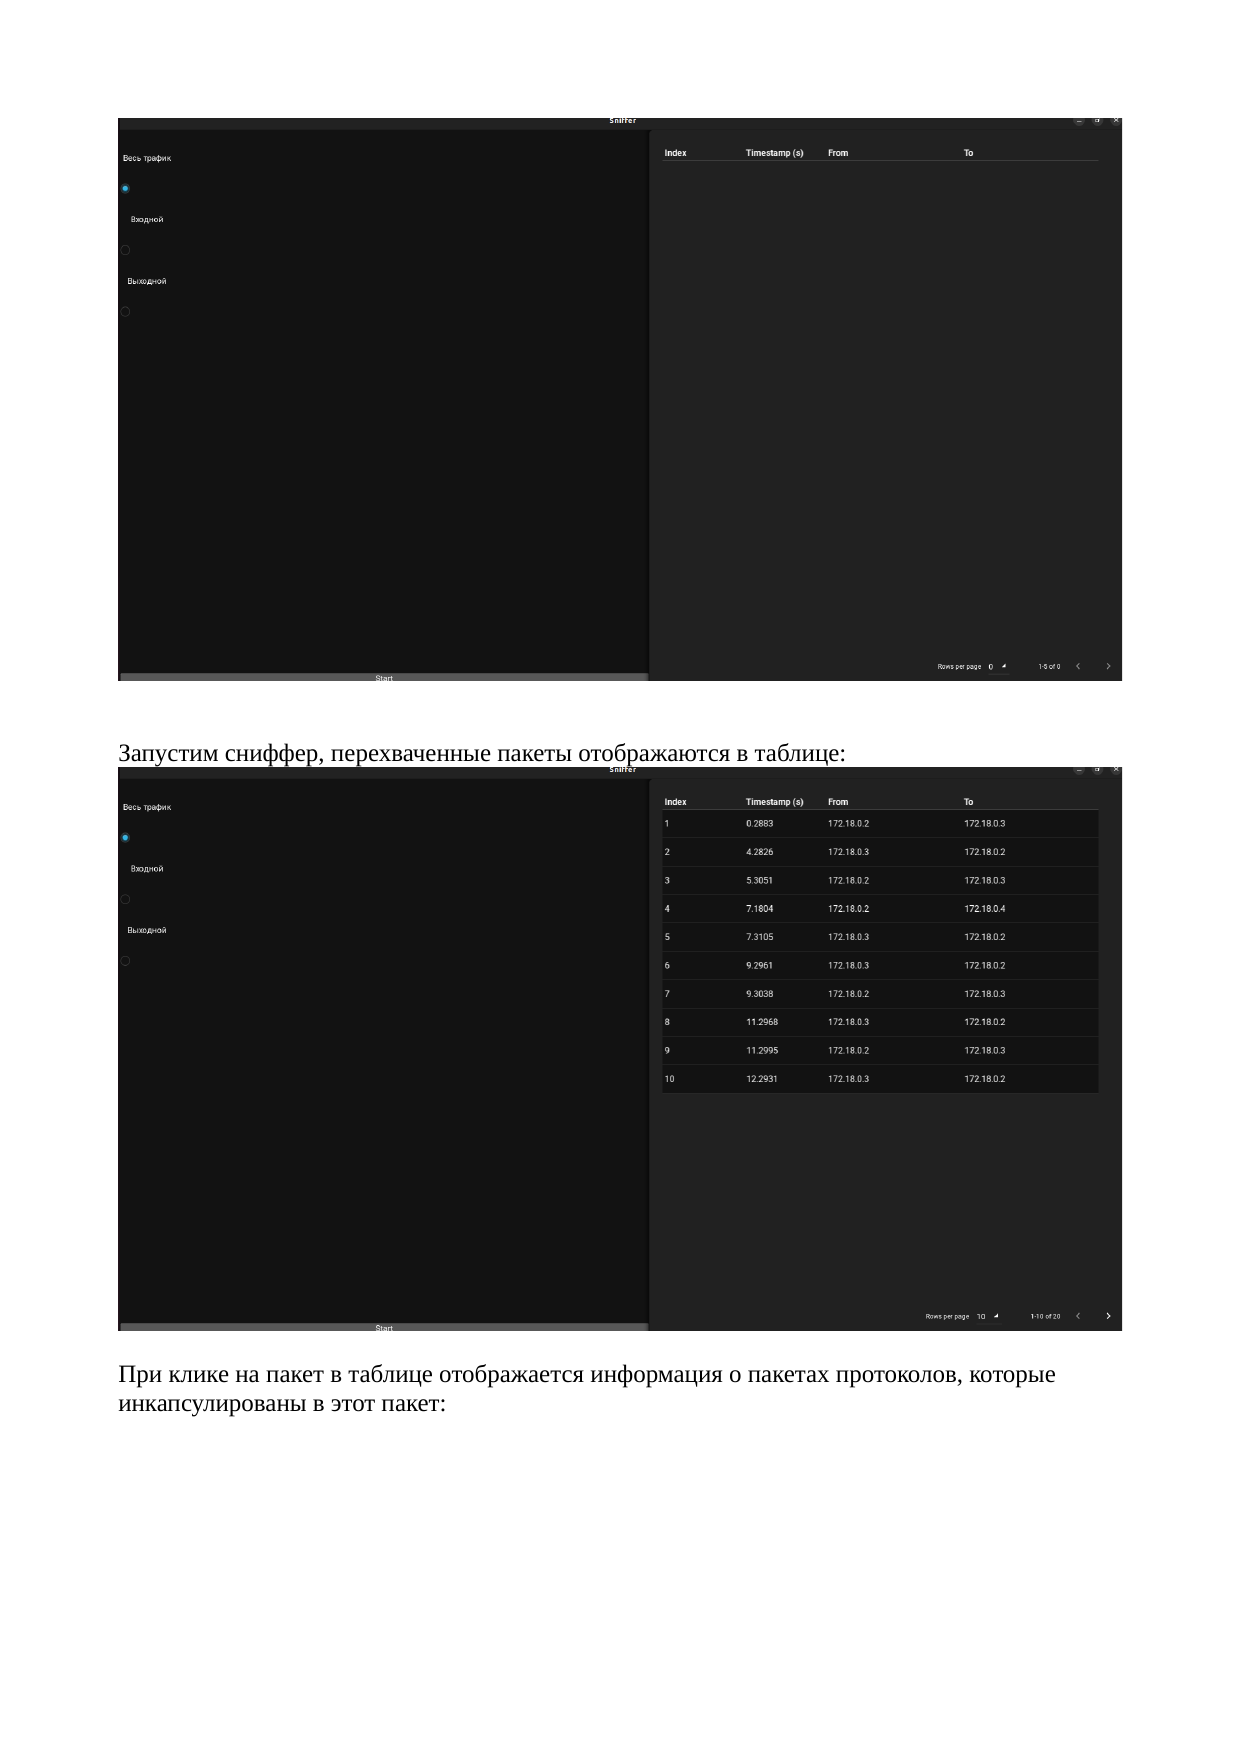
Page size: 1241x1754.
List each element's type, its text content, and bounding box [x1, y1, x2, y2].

text При клике на пакет в таблице отображается информация о пакетах протоколов, которые инкапсулированы в этот пакет: [118, 1359, 1122, 1416]
picture [118, 767, 1123, 1331]
picture [118, 118, 1123, 681]
text Запустим сниффер, перехваченные пакеты отображаются в таблице: [118, 738, 1122, 767]
